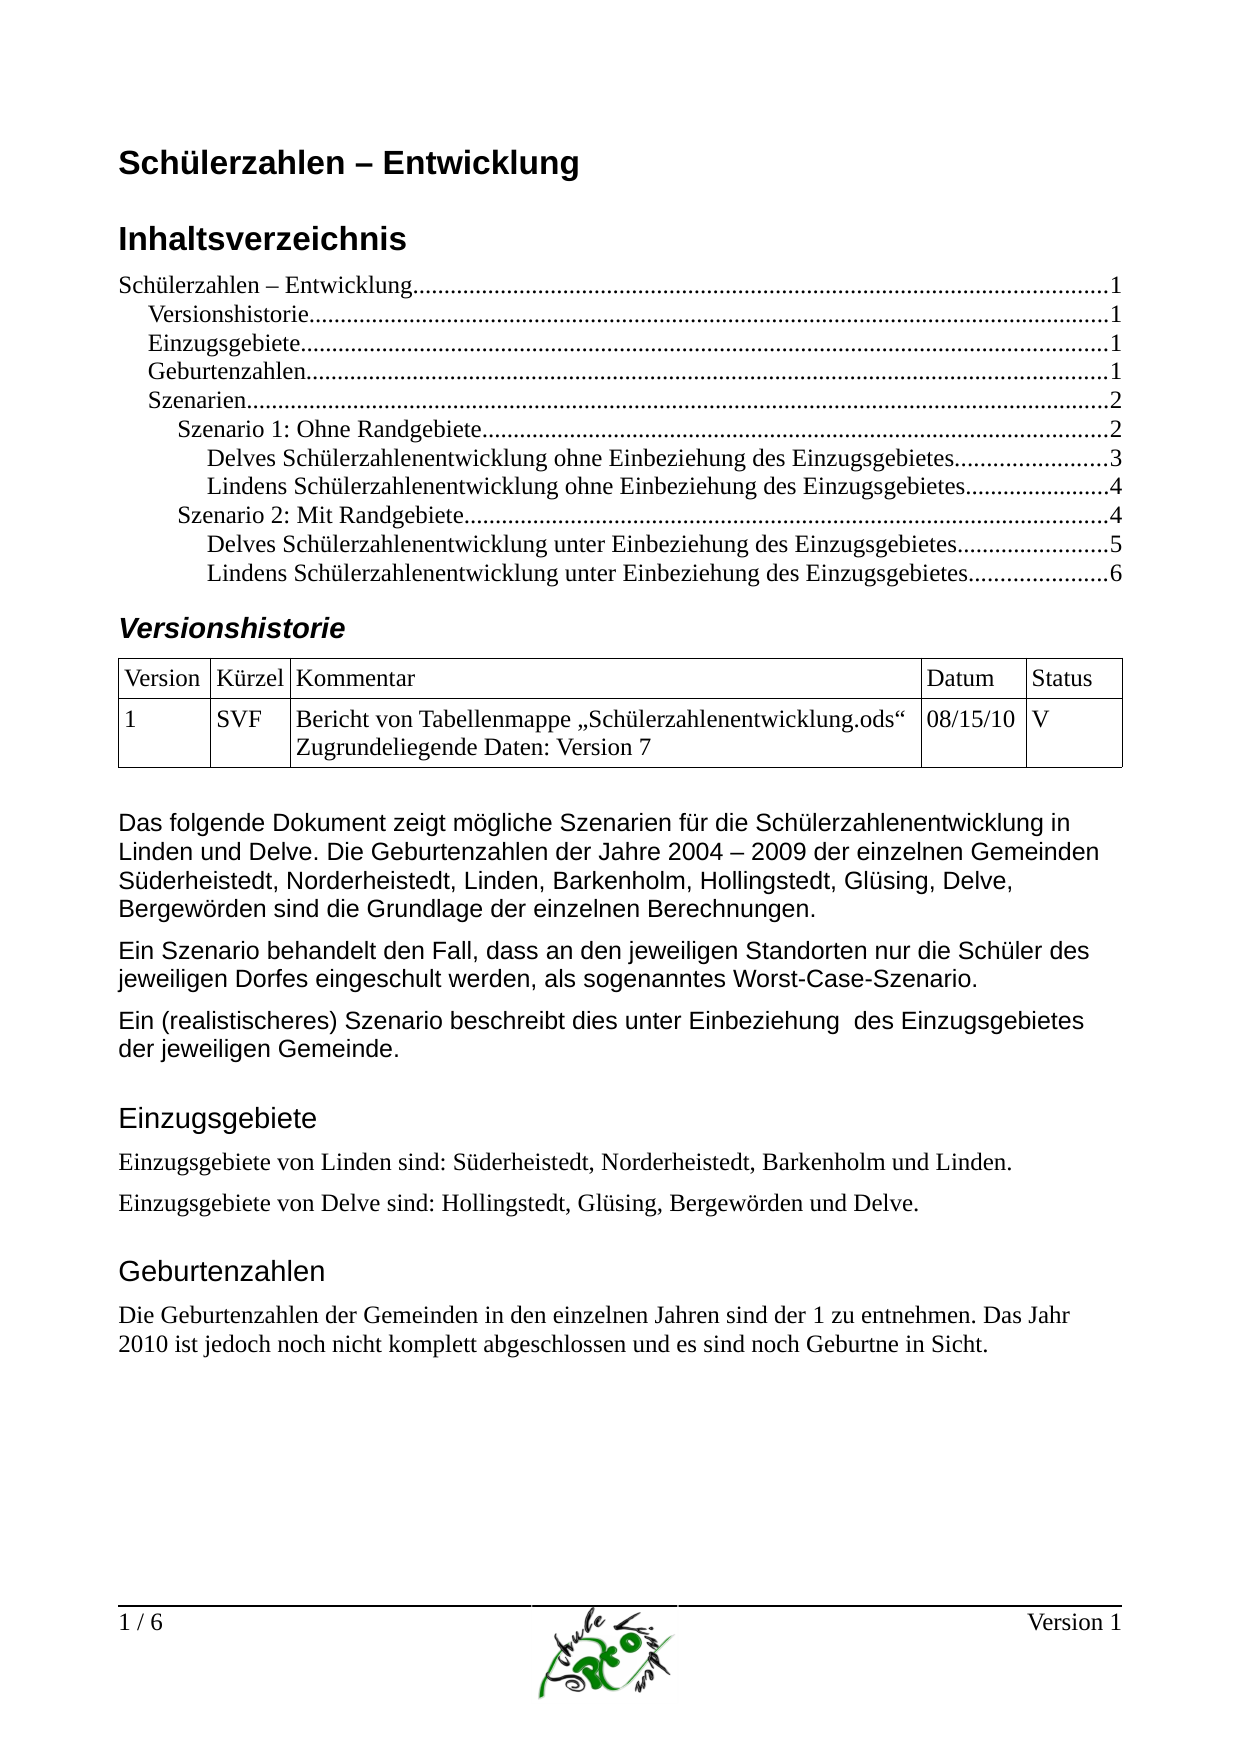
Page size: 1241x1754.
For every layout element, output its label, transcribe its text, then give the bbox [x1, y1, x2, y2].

table_header Kommentar [291, 659, 921, 698]
text Ein (realistischeres) Szenario beschreibt dies unter Einbeziehung des Einzugsgebietes der jeweiligen Gemeinde. [118, 1006, 1122, 1063]
table_header Status [1027, 659, 1122, 698]
text Geburtenzahlen 1 [148, 356, 1122, 385]
subtitle Versionshistorie [118, 611, 1122, 645]
table_cell Bericht von Tabellenmappe „Schülerzahlenentwicklung.ods“ Zugrundeliegende Daten: Version 7 [291, 699, 921, 767]
subtitle Geburtenzahlen [118, 1254, 1122, 1288]
text Einzugsgebiete 1 [148, 328, 1122, 356]
text Delves Schülerzahlenentwicklung ohne Einbeziehung des Einzugsgebietes 3 [207, 443, 1122, 471]
table_cell 1 [119, 699, 210, 767]
table_cell V [1027, 699, 1122, 767]
text Szenarien 2 [148, 385, 1122, 414]
text Lindens Schülerzahlenentwicklung ohne Einbeziehung des Einzugsgebietes 4 [207, 471, 1122, 500]
text Lindens Schülerzahlenentwicklung unter Einbeziehung des Einzugsgebietes 6 [207, 558, 1122, 586]
text Szenario 1: Ohne Randgebiete 2 [177, 414, 1122, 443]
text Schülerzahlen – Entwicklung 1 [118, 270, 1122, 299]
picture [531, 1602, 682, 1705]
table_header Kürzel [211, 659, 290, 698]
subtitle Schülerzahlen – Entwicklung [118, 143, 1122, 182]
text Versionshistorie 1 [148, 299, 1122, 328]
table_cell 15.08.10 [922, 699, 1026, 767]
text Die Geburtenzahlen der Gemeinden in den einzelnen Jahren sind der Tabelle 1 zu entnehmen. Das Jahr 2010 ist jedoch noch nicht komplett abgeschlossen und es sind noch Geburtne in Sicht. [118, 1300, 1122, 1358]
subtitle Einzugsgebiete [118, 1101, 1122, 1134]
table_cell SVF [211, 699, 290, 767]
text Einzugsgebiete von Delve sind: Hollingstedt, Glüsing, Bergewörden und Delve. [118, 1188, 1122, 1217]
subtitle Inhaltsverzeichnis [118, 219, 1122, 258]
text Einzugsgebiete von Linden sind: Süderheistedt, Norderheistedt, Barkenholm und Linden. [118, 1147, 1122, 1176]
text Ein Szenario behandelt den Fall, dass an den jeweiligen Standorten nur die Schüler des jeweiligen Dorfes eingeschult werden, als sogenanntes Worst-Case-Szenario. [118, 936, 1122, 993]
text Das folgende Dokument zeigt mögliche Szenarien für die Schülerzahlenentwicklung in Linden und Delve. Die Geburtenzahlen der Jahre 2004 – 2009 der einzelnen Gemeinden Süderheistedt, Norderheistedt, Linden, Barkenholm, Hollingstedt, Glüsing, Delve, Bergewörden sind die Grundlage der einzelnen Berechnungen. [118, 808, 1122, 923]
table_header Version [119, 659, 210, 698]
text Szenario 2: Mit Randgebiete 4 [177, 500, 1122, 529]
text Delves Schülerzahlenentwicklung unter Einbeziehung des Einzugsgebietes 5 [207, 529, 1122, 558]
table_header Datum [922, 659, 1026, 698]
